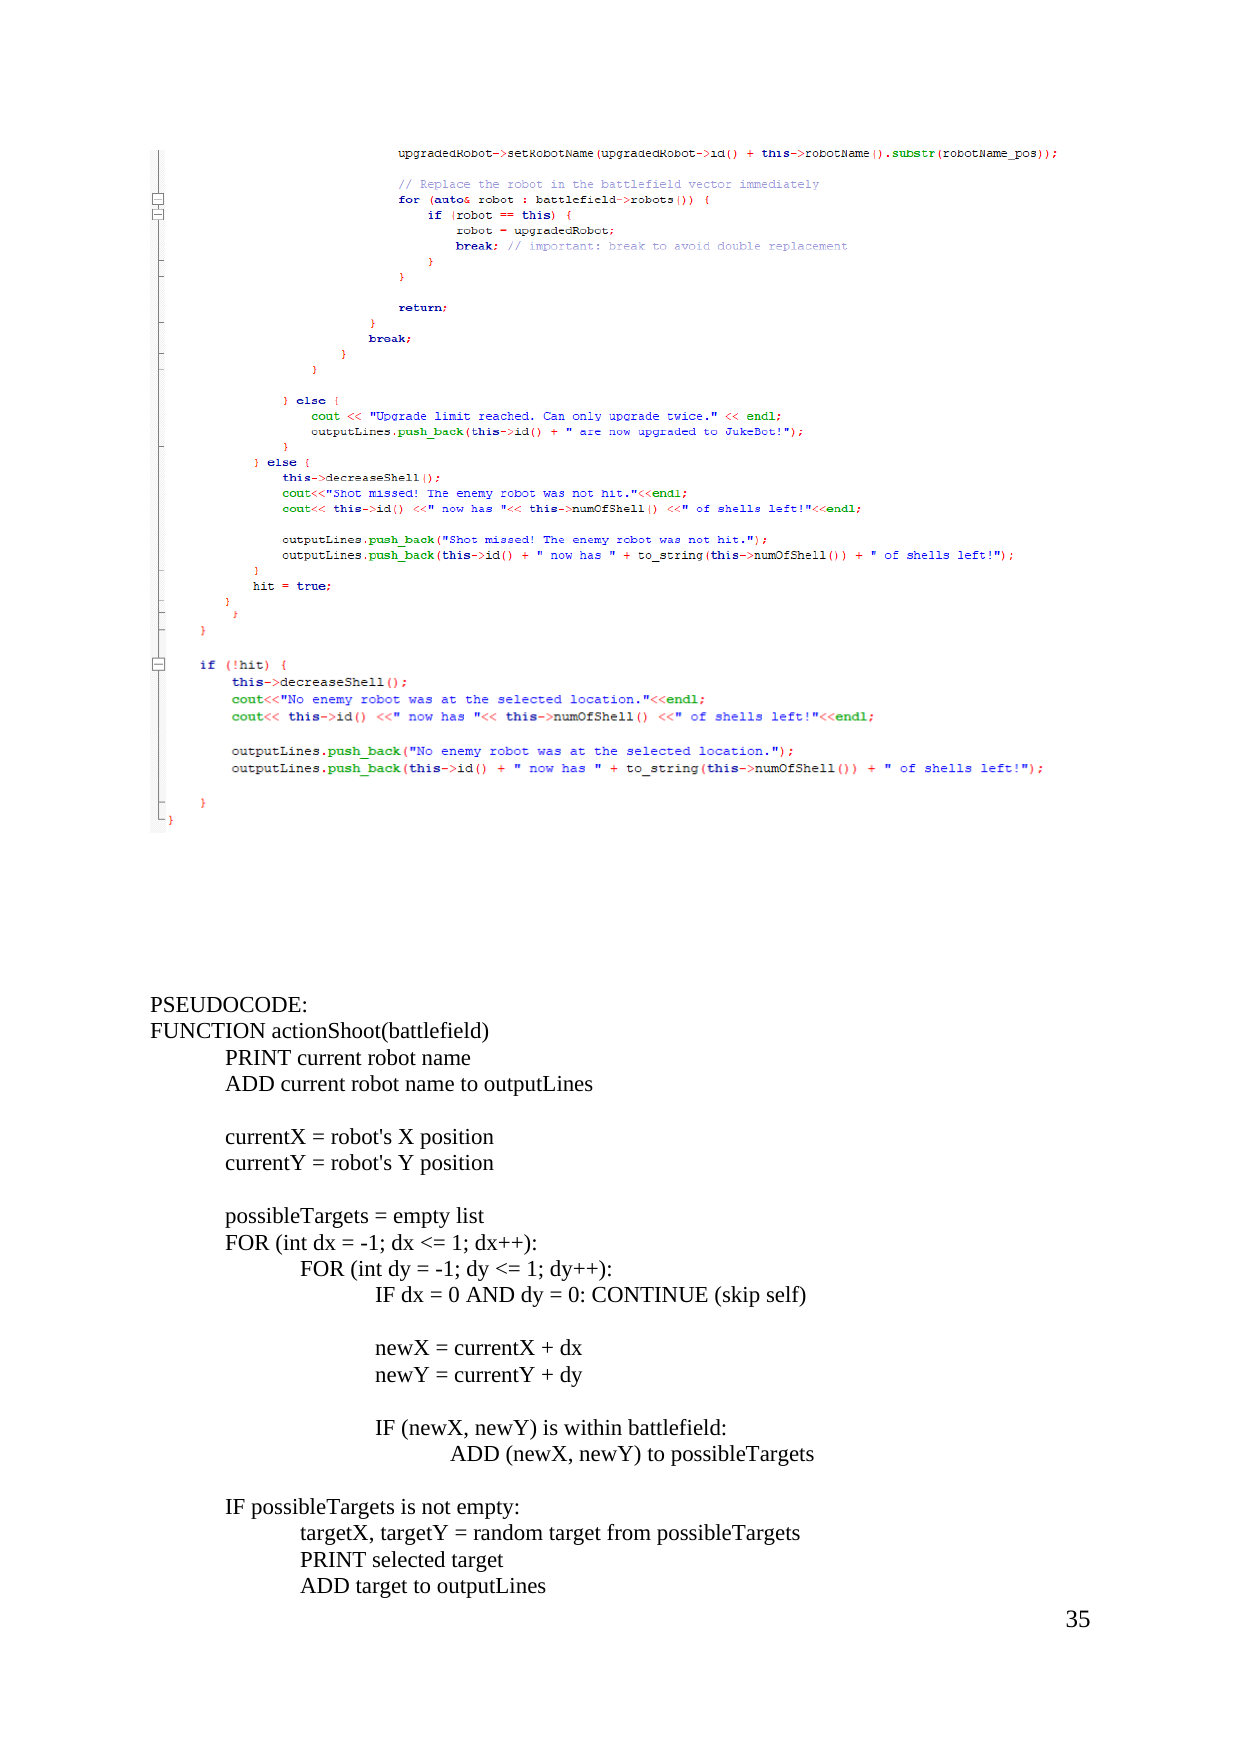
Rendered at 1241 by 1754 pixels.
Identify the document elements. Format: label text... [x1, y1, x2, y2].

text PSEUDOCODE: [150, 991, 1090, 1017]
text FUNCTION actionShoot(battlefield) PRINT current robot name [150, 1017, 1090, 1070]
text ADD current robot name to outputLines currentX = robot's X position currentY = robot's Y position possibleTargets = empty list FOR (int dx = -1; dx <= 1; dx++): FOR (int dy = -1; dy <= 1; dy++): IF dx = 0 AND dy = 0: CONTINUE (skip self) newX = currentX + dx newY = currentY + dy IF (newX, newY) is within battlefield: ADD (newX, newY) to possibleTargets IF possibleTargets is not empty: targetX, targetY = random target from possibleTargets PRINT selected target ADD target to outputLines [150, 1070, 1090, 1599]
